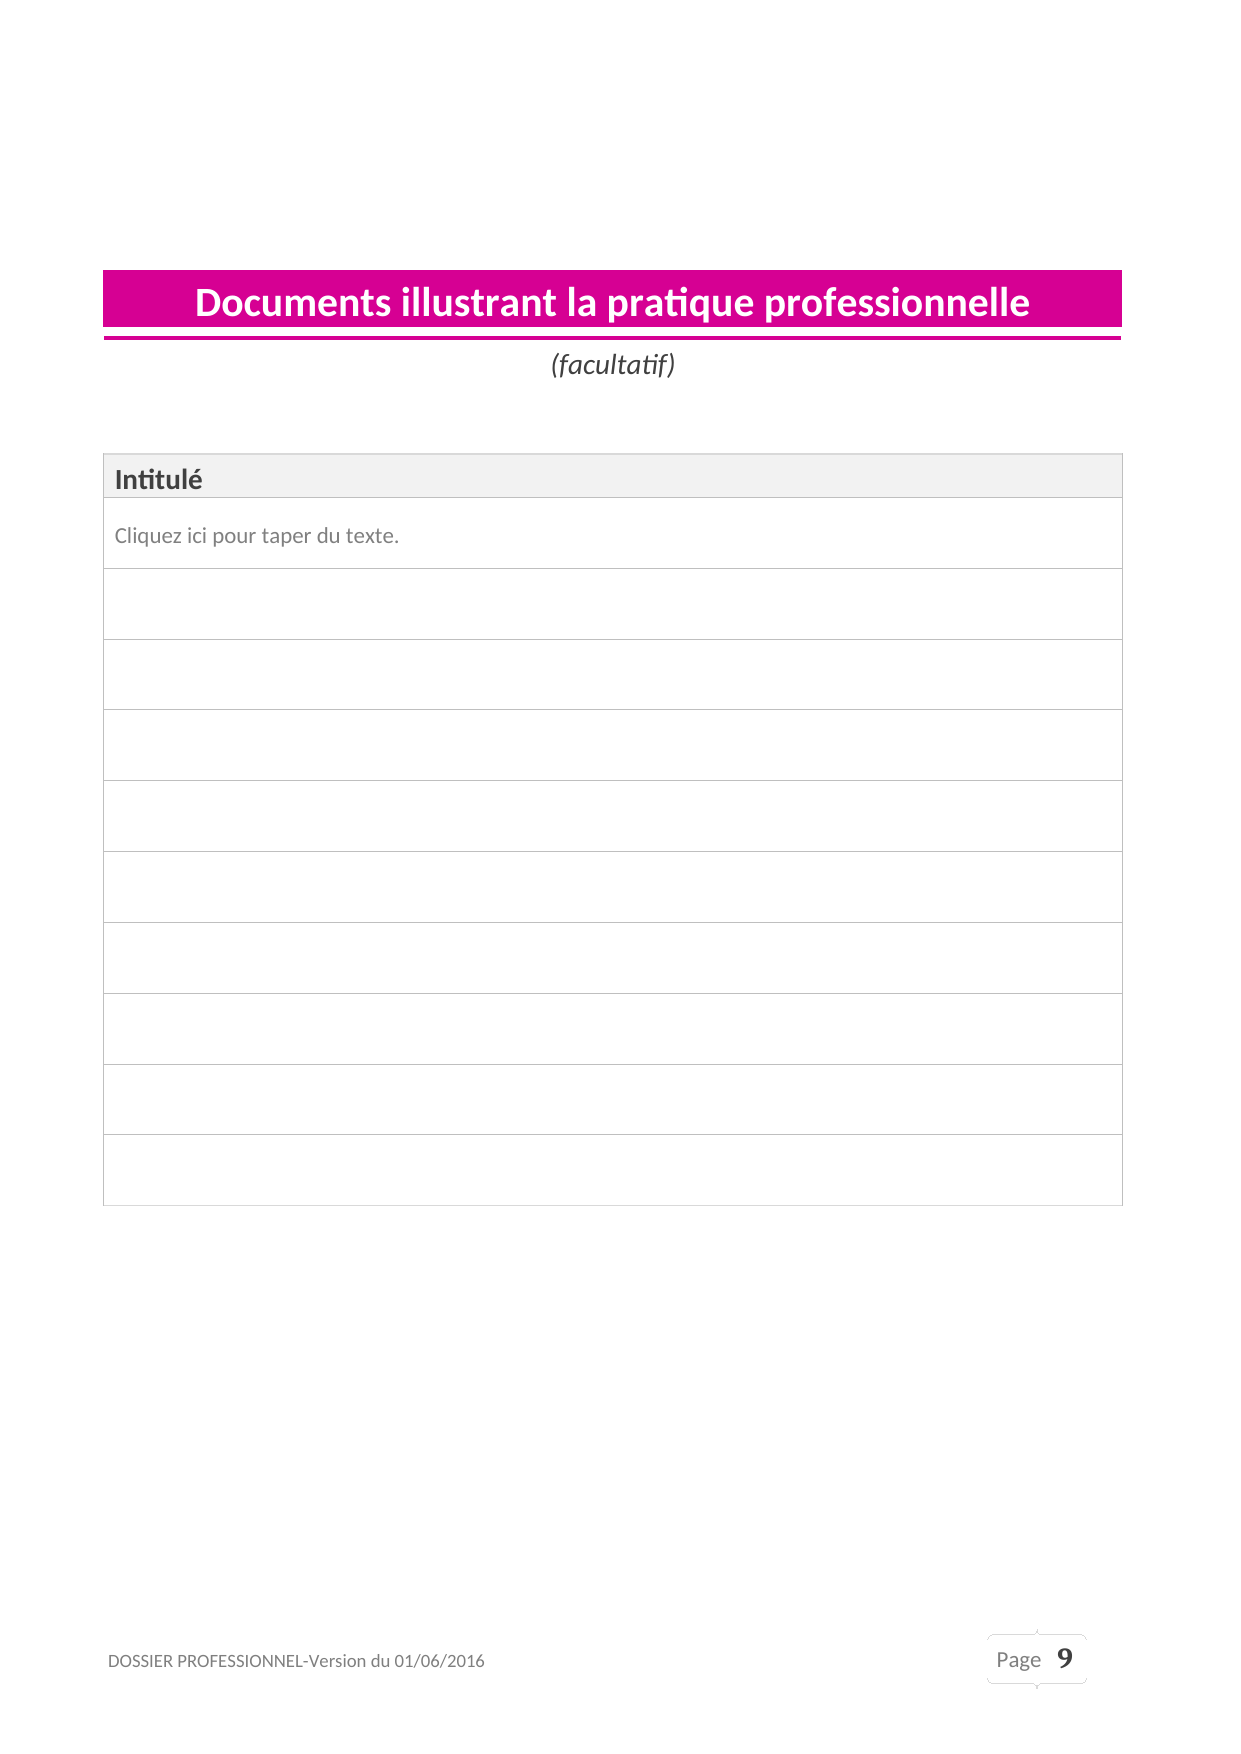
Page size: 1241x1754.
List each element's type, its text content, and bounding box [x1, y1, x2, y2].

table_cell [104, 923, 1122, 993]
table_cell (facultatif) [103, 336, 1122, 453]
table_cell [104, 710, 1122, 780]
table_cell [104, 640, 1122, 709]
table_cell [103, 327, 1122, 336]
table_cell [104, 569, 1122, 638]
table_cell [104, 781, 1122, 851]
table_cell [104, 1135, 1122, 1205]
table_cell [104, 994, 1122, 1063]
table_cell Cliquez ici pour taper du texte. [104, 498, 1122, 568]
table_cell [104, 1065, 1122, 1134]
table_header Documents illustrant la pratique professionnelle [103, 270, 1122, 327]
table_cell Intitulé [104, 455, 1122, 497]
table_cell [104, 852, 1122, 922]
